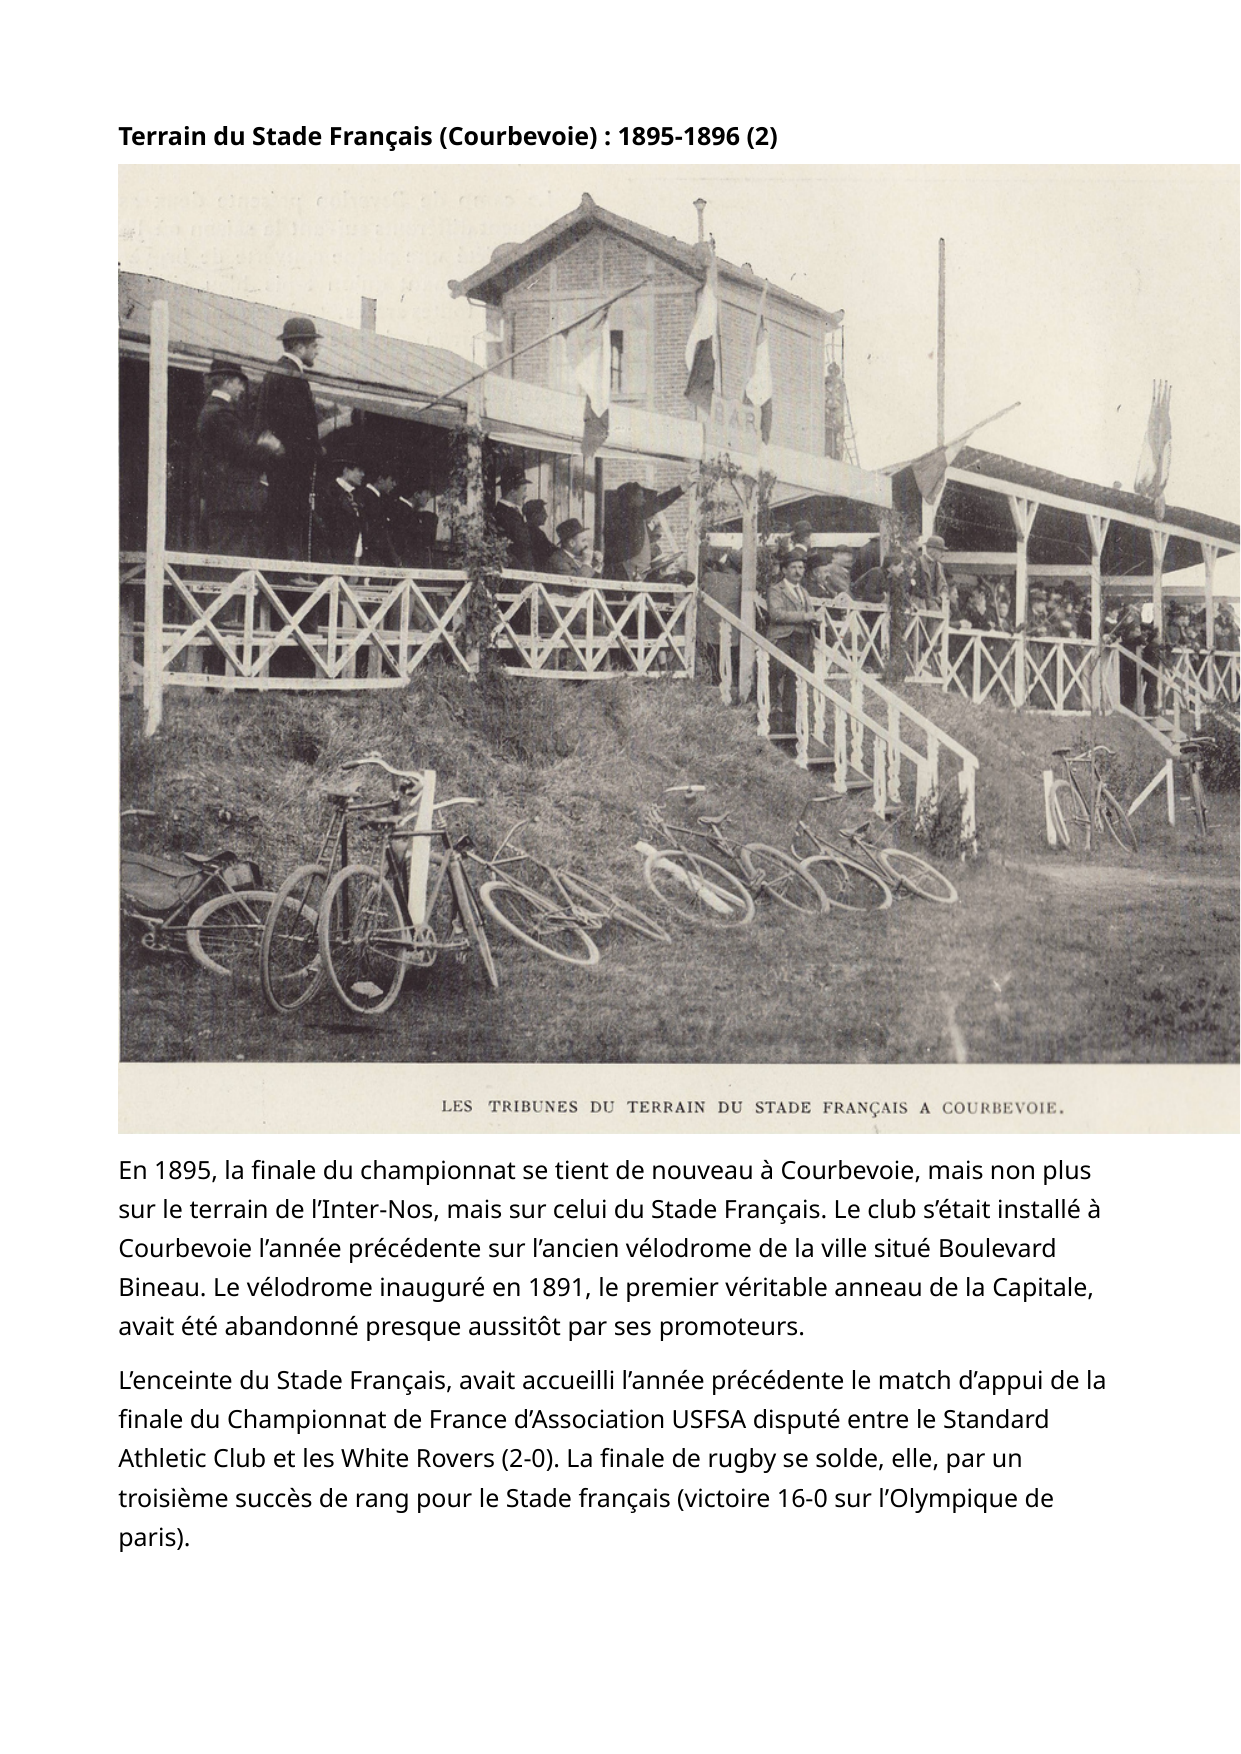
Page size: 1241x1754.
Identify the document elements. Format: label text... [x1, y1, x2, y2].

picture [118, 164, 1241, 1134]
subtitle Terrain du Stade Français (Courbevoie) : 1895-1896 (2) [118, 118, 1122, 152]
text L’enceinte du Stade Français, avait accueilli l’année précédente le match d’appui de la finale du Championnat de France d’Association USFSA disputé entre le Standard Athletic Club et les White Rovers (2-0). La finale de rugby se solde, elle, par un troisième succès de rang pour le Stade français (victoire 16-0 sur l’Olympique de paris). [118, 1363, 1122, 1553]
text En 1895, la finale du championnat se tient de nouveau à Courbevoie, mais non plus sur le terrain de l’Inter-Nos, mais sur celui du Stade Français. Le club s’était installé à Courbevoie l’année précédente sur l’ancien vélodrome de la ville situé Boulevard Bineau. Le vélodrome inauguré en 1891, le premier véritable anneau de la Capitale, avait été abandonné presque aussitôt par ses promoteurs. [118, 1152, 1122, 1343]
